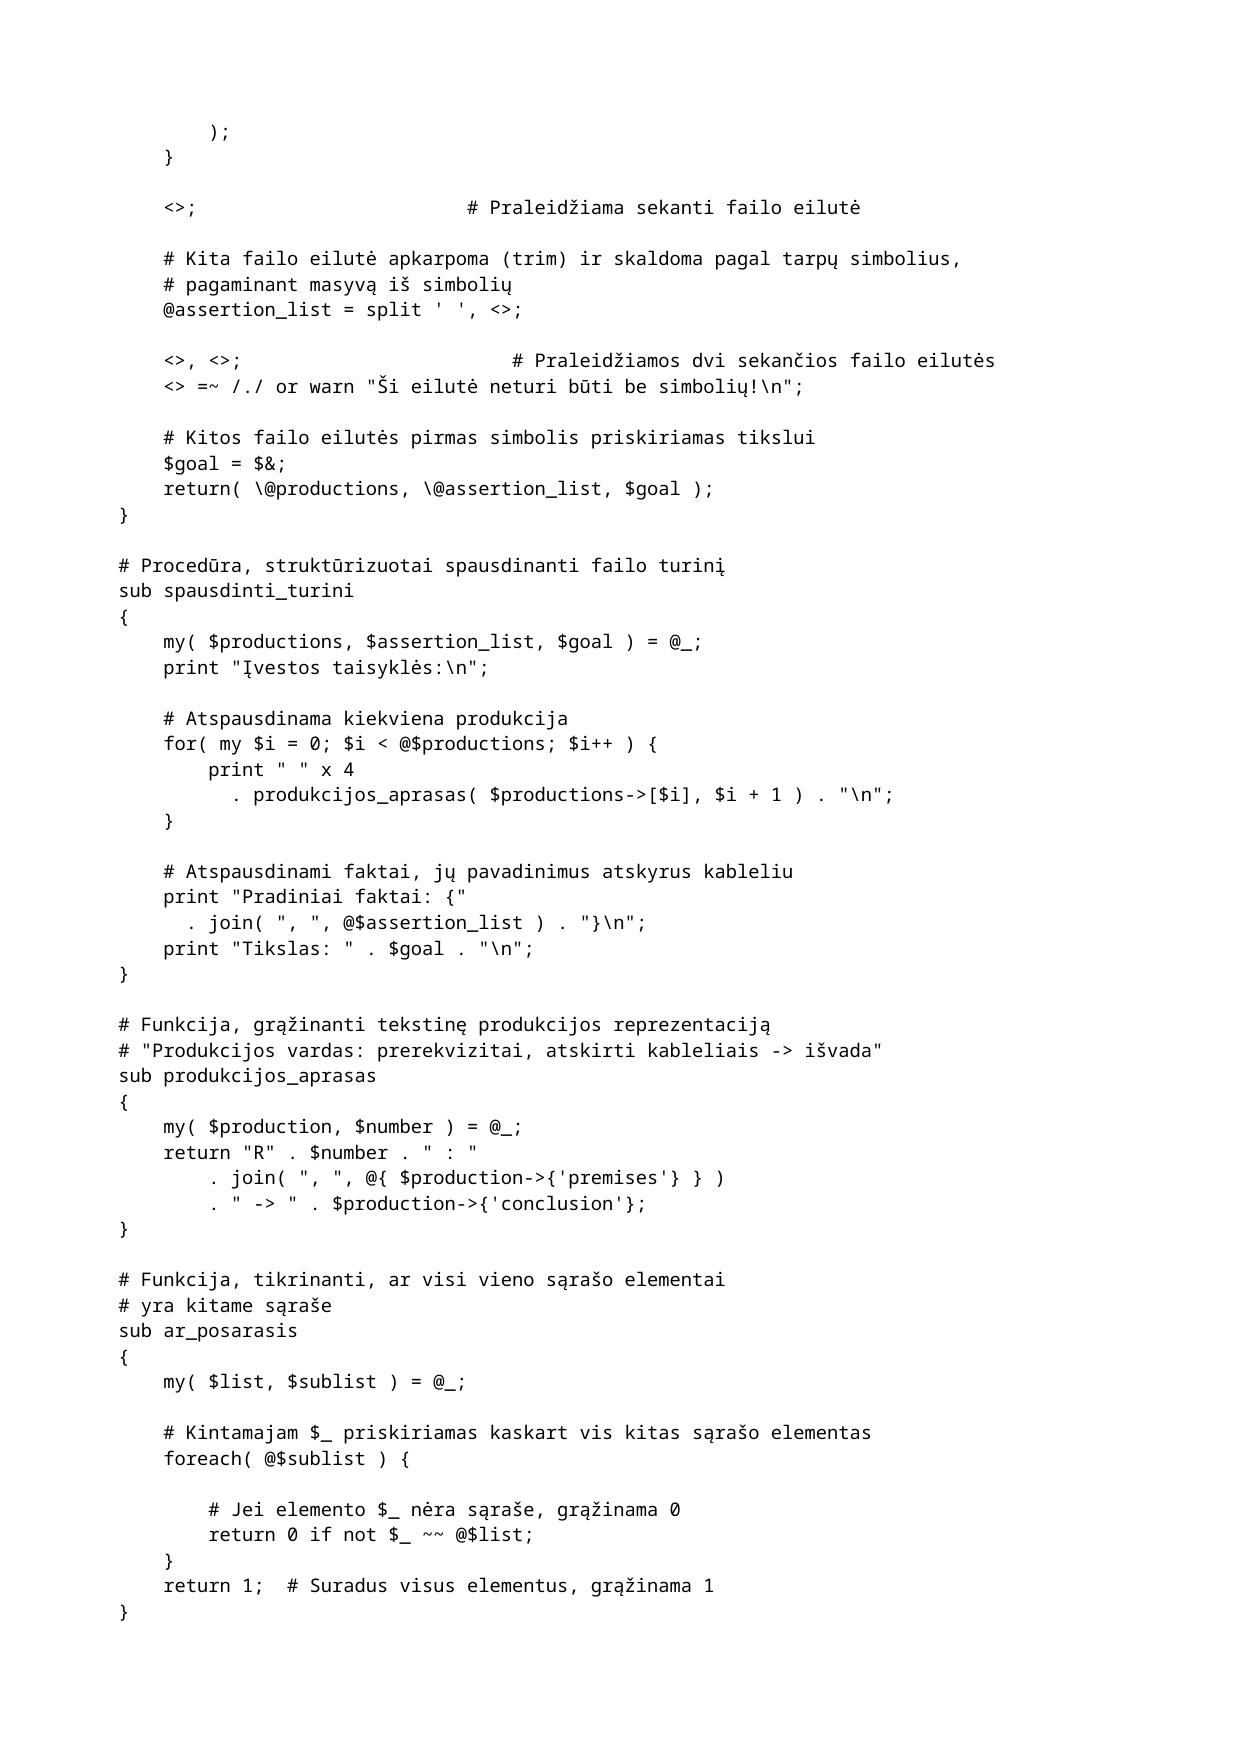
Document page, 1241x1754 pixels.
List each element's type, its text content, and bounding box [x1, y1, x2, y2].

text print " " x 4 [118, 756, 1122, 782]
text print "Pradiniai faktai: {" [118, 884, 1122, 909]
text } [118, 1598, 1122, 1624]
text $goal = $&; [118, 450, 1122, 475]
text { [118, 1343, 1122, 1369]
text my( $productions, $assertion_list, $goal ) = @_; [118, 628, 1122, 654]
text sub ar_posarasis [118, 1318, 1122, 1343]
text . produkcijos_aprasas( $productions->[$i], $i + 1 ) . "\n"; [118, 782, 1122, 807]
text # Funkcija, grąžinanti tekstinę produkcijos reprezentaciją [118, 1011, 1122, 1037]
text return( \@productions, \@assertion_list, $goal ); [118, 475, 1122, 501]
text # pagaminant masyvą iš simbolių [118, 271, 1122, 297]
text # "Produkcijos vardas: prerekvizitai, atskirti kableliais -> išvada" [118, 1037, 1122, 1062]
text # yra kitame sąraše [118, 1292, 1122, 1318]
text my( $list, $sublist ) = @_; [118, 1369, 1122, 1394]
text # Funkcija, tikrinanti, ar visi vieno sąrašo elementai [118, 1267, 1122, 1292]
text return "R" . $number . " : " [118, 1139, 1122, 1164]
text # Kitos failo eilutės pirmas simbolis priskiriamas tikslui [118, 424, 1122, 450]
text # Kintamajam $_ priskiriamas kaskart vis kitas sąrašo elementas [118, 1420, 1122, 1445]
text } [118, 960, 1122, 986]
text { [118, 603, 1122, 628]
text print "Įvestos taisyklės:\n"; [118, 654, 1122, 679]
text @assertion_list = split ' ', <>; [118, 297, 1122, 322]
text <>; # Praleidžiama sekanti failo eilutė [118, 195, 1122, 220]
text . join( ", ", @$assertion_list ) . "}\n"; [118, 909, 1122, 935]
text # Atspausdinama kiekviena produkcija [118, 705, 1122, 731]
text . join( ", ", @{ $production->{'premises'} } ) [118, 1164, 1122, 1190]
text } [118, 1547, 1122, 1573]
text foreach( @$sublist ) { [118, 1445, 1122, 1471]
text sub spausdinti_turini [118, 577, 1122, 603]
text ); [118, 118, 1122, 144]
text return 0 if not $_ ~~ @$list; [118, 1522, 1122, 1547]
text # Kita failo eilutė apkarpoma (trim) ir skaldoma pagal tarpų simbolius, [118, 246, 1122, 271]
text } [118, 807, 1122, 833]
text . " -> " . $production->{'conclusion'}; [118, 1190, 1122, 1216]
text my( $production, $number ) = @_; [118, 1113, 1122, 1139]
text { [118, 1088, 1122, 1113]
text return 1; # Suradus visus elementus, grąžinama 1 [118, 1573, 1122, 1598]
text # Procedūra, struktūrizuotai spausdinanti failo turinį [118, 552, 1122, 577]
text # Jei elemento $_ nėra sąraše, grąžinama 0 [118, 1496, 1122, 1522]
text print "Tikslas: " . $goal . "\n"; [118, 935, 1122, 960]
text sub produkcijos_aprasas [118, 1062, 1122, 1088]
text <> =~ /./ or warn "Ši eilutė neturi būti be simbolių!\n"; [118, 373, 1122, 399]
text for( my $i = 0; $i < @$productions; $i++ ) { [118, 731, 1122, 756]
text # Atspausdinami faktai, jų pavadinimus atskyrus kableliu [118, 858, 1122, 884]
text } [118, 501, 1122, 526]
text <>, <>; # Praleidžiamos dvi sekančios failo eilutės [118, 348, 1122, 373]
text } [118, 1216, 1122, 1241]
text } [118, 144, 1122, 169]
